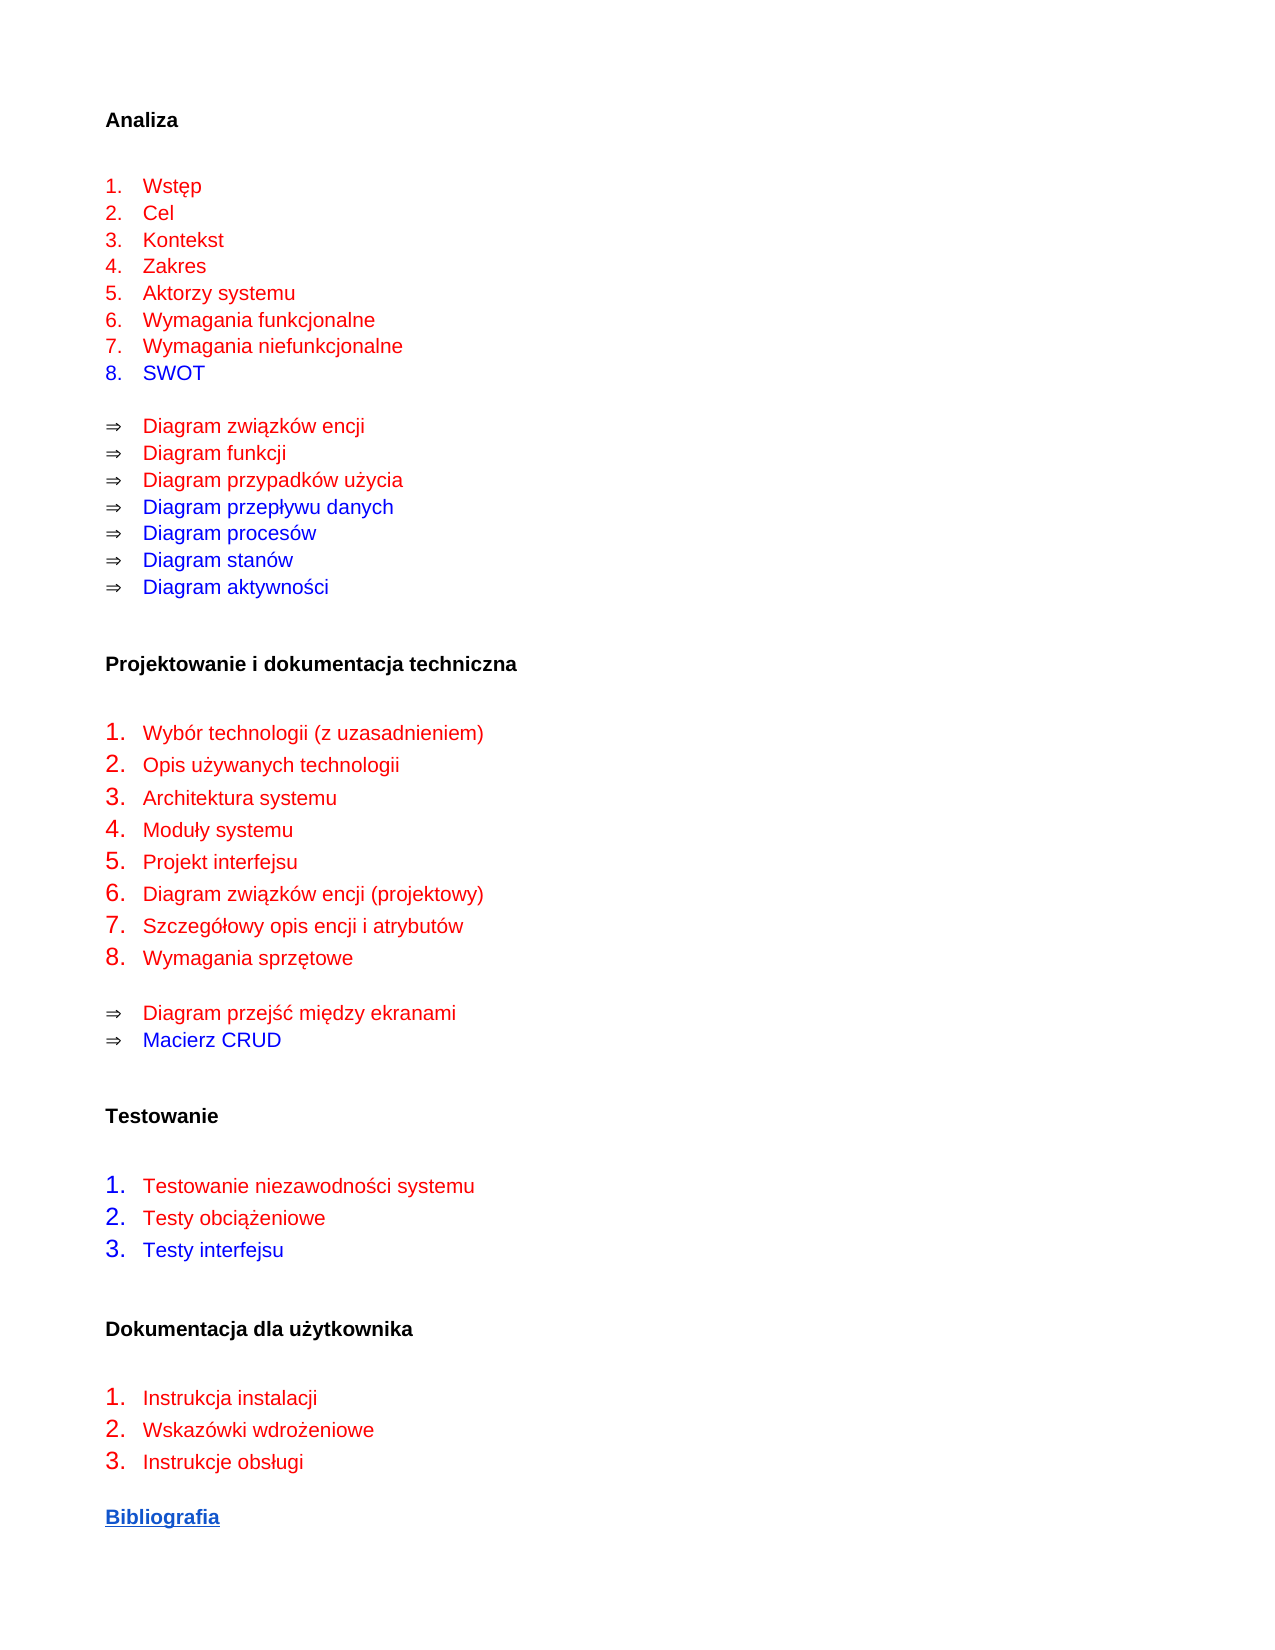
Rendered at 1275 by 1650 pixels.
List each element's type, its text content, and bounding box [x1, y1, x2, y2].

list Testy interfejsu [105, 1235, 1170, 1263]
list Diagram związków encji (projektowy) [105, 878, 1170, 906]
list Kontekst [105, 228, 1170, 251]
list SWOT [105, 362, 1170, 385]
list Instrukcja instalacji [105, 1383, 1170, 1411]
list Diagram związków encji [105, 415, 1170, 438]
list Zakres [105, 255, 1170, 278]
list Wstęp [105, 175, 1170, 198]
list Opis używanych technologii [105, 750, 1170, 778]
list Diagram procesów [105, 522, 1170, 545]
list Diagram stanów [105, 549, 1170, 572]
list Diagram funkcji [105, 442, 1170, 465]
list Wymagania funkcjonalne [105, 308, 1170, 331]
list Wybór technologii (z uzasadnieniem) [105, 718, 1170, 746]
list Wymagania sprzętowe [105, 943, 1170, 971]
list Macierz CRUD [105, 1028, 1170, 1052]
subtitle Analiza [105, 109, 1170, 132]
list Architektura systemu [105, 782, 1170, 810]
list Diagram przypadków użycia [105, 468, 1170, 492]
subtitle Testowanie [105, 1105, 1170, 1128]
list Moduły systemu [105, 814, 1170, 842]
list Diagram aktywności [105, 576, 1170, 599]
subtitle Dokumentacja dla użytkownika [105, 1317, 1170, 1340]
list Diagram przejść między ekranami [105, 1001, 1170, 1025]
list Diagram przepływu danych [105, 495, 1170, 518]
list Aktorzy systemu [105, 282, 1170, 305]
subtitle Projektowanie i dokumentacja techniczna [105, 652, 1170, 676]
list Projekt interfejsu [105, 846, 1170, 874]
subtitle Bibliografia [105, 1506, 1170, 1529]
list Testy obciążeniowe [105, 1203, 1170, 1231]
list Instrukcje obsługi [105, 1447, 1170, 1475]
list Wymagania niefunkcjonalne [105, 335, 1170, 358]
list Wskazówki wdrożeniowe [105, 1415, 1170, 1443]
list Testowanie niezawodności systemu [105, 1171, 1170, 1199]
list Szczegółowy opis encji i atrybutów [105, 911, 1170, 938]
list Cel [105, 202, 1170, 225]
